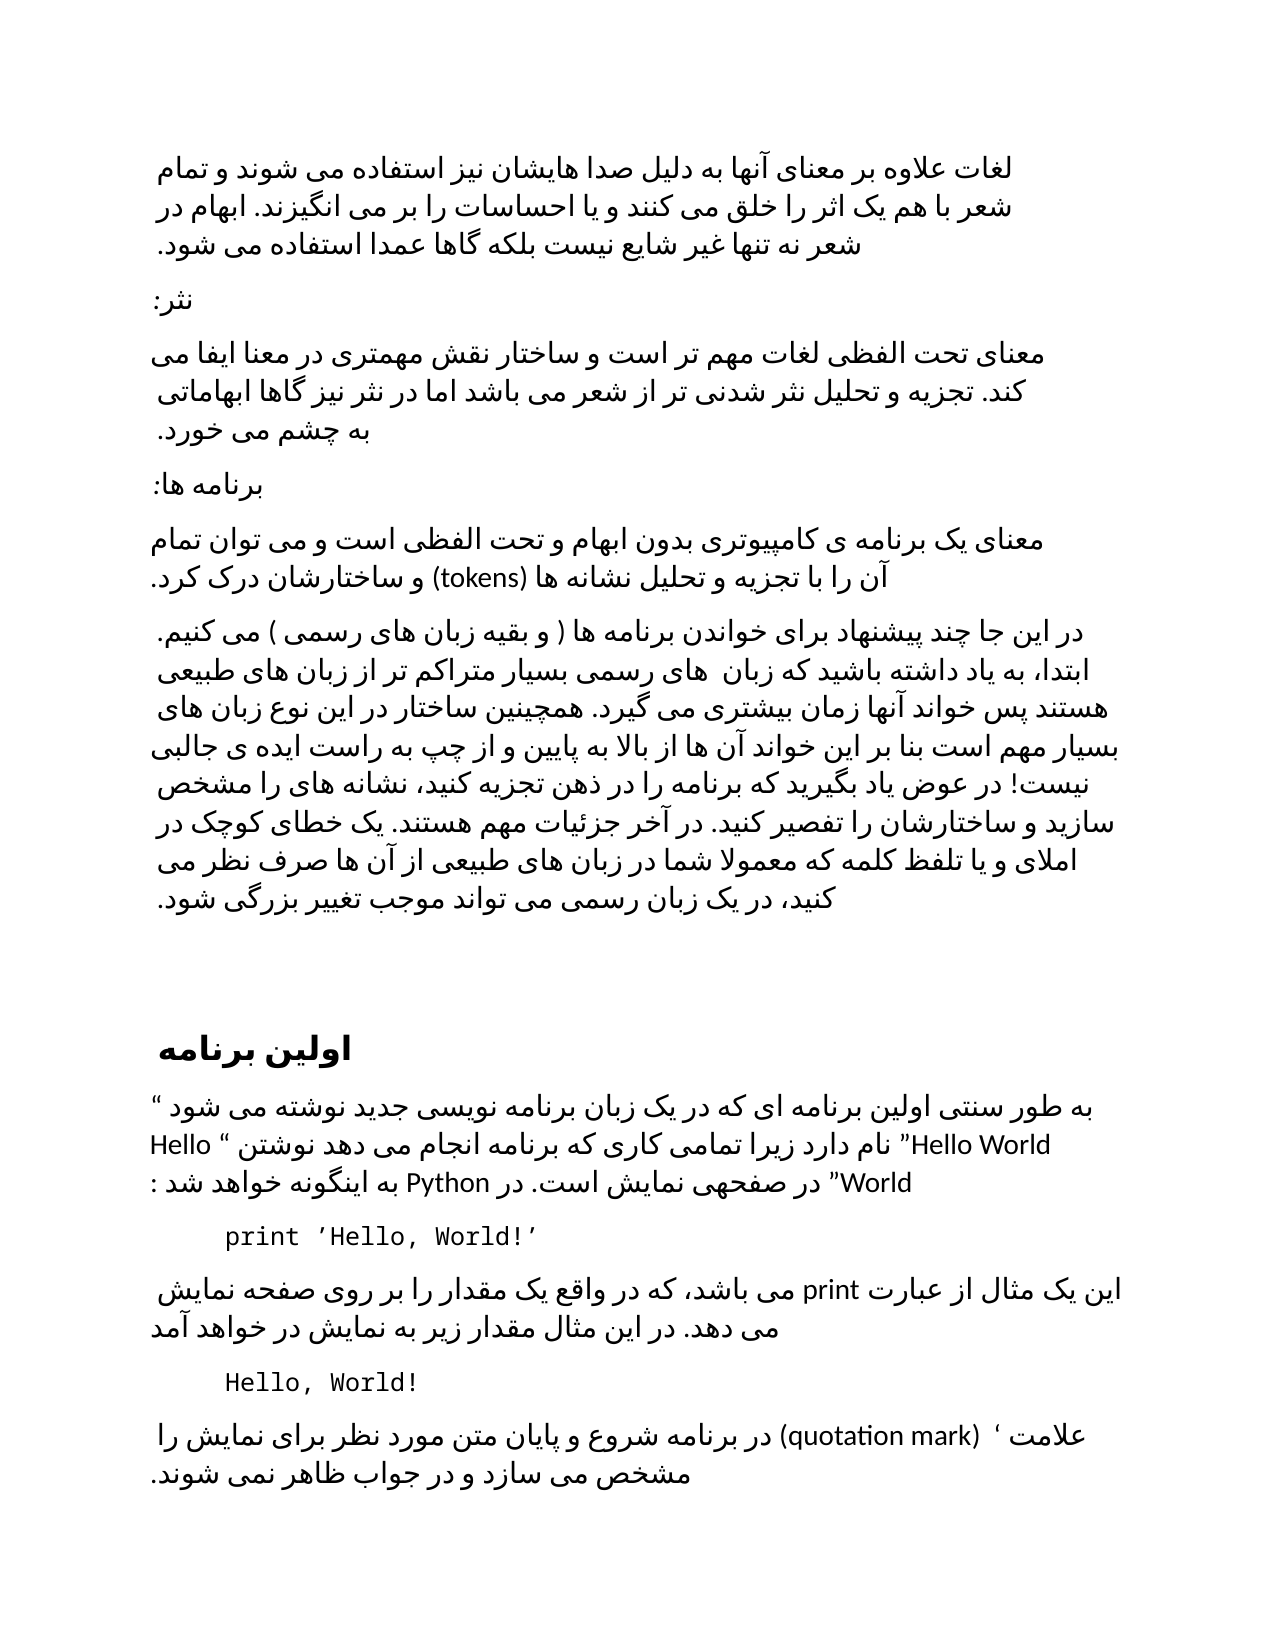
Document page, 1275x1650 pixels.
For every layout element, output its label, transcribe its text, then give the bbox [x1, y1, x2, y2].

text لغات علاوه بر معنای آنها به دلیل صدا هایشان نیز استفاده می شوند و تمام شعر با هم یک اثر را خلق می کنند و یا احساسات را بر می انگیزند. ابهام در شعر نه تنها غیر شایع نیست بلکه گاها عمدا استفاده می شود. [150, 150, 1050, 262]
text در این جا چند پیشنهاد برای خواندن برنامه ها ( و بقیه زبان های رسمی ) می کنیم. ابتدا، به یاد داشته باشید که زبان های رسمی بسیار متراکم تر از زبان های طبیعی هستند پس خواند آنها زمان بیشتری می گیرد. همچینین ساختار در این نوع زبان های بسیار مهم است بنا بر این خواند آن ها از بالا به پایین و از چپ به راست ایده ی جالبی نیست! در عوض یاد بگیرید که برنامه را در ذهن تجزیه کنید، نشانه های را مشخص سازید و ساختارشان را تفصیر کنید. در آخر جزئیات مهم هستند. یک خطای کوچک در املای و یا تلفظ کلمه که معمولا شما در زبان های طبیعی از آن ها صرف نظر می کنید، در یک زبان رسمی می تواند موجب تغییر بزرگی شود. [150, 613, 1125, 915]
text به طور سنتی اولین برنامه ای که در یک زبان برنامه نویسی جدید نوشته می شود “Hello World” نام دارد زیرا تمامی کاری که برنامه انجام می دهد نوشتن “Hello World” در صفحهی نمایش است. در Python به اینگونه خواهد شد : [150, 1088, 1125, 1199]
text این یک مثال از عبارت print می باشد، که در واقع یک مقدار را بر روی صفحه نمایش می دهد. در این مثال مقدار زیر به نمایش در خواهد آمد [150, 1271, 1125, 1345]
text print ’Hello, World!’ [225, 1218, 1125, 1252]
text اولین برنامه [150, 1027, 1125, 1068]
text معنای تحت الفظی لغات مهم تر است و ساختار نقش مهمتری در معنا ایفا می کند. تجزیه و تحلیل نثر شدنی تر از شعر می باشد اما در نثر نیز گاها ابهاماتی به چشم می خورد. [150, 335, 1050, 447]
text معنای یک برنامه ی کامپیوتری بدون ابهام و تحت الفظی است و می توان تمام آن را با تجزیه و تحلیل نشانه ها (tokens) و ساختارشان درک کرد. [150, 521, 1050, 594]
text Hello, World! [225, 1364, 1125, 1398]
text علامت ‘ (quotation mark) در برنامه شروع و پایان متن مورد نظر برای نمایش را مشخص می سازد و در جواب ظاهر نمی شوند. [150, 1417, 1125, 1491]
text برنامه ها: [150, 466, 1125, 502]
text نثر: [150, 281, 1125, 316]
